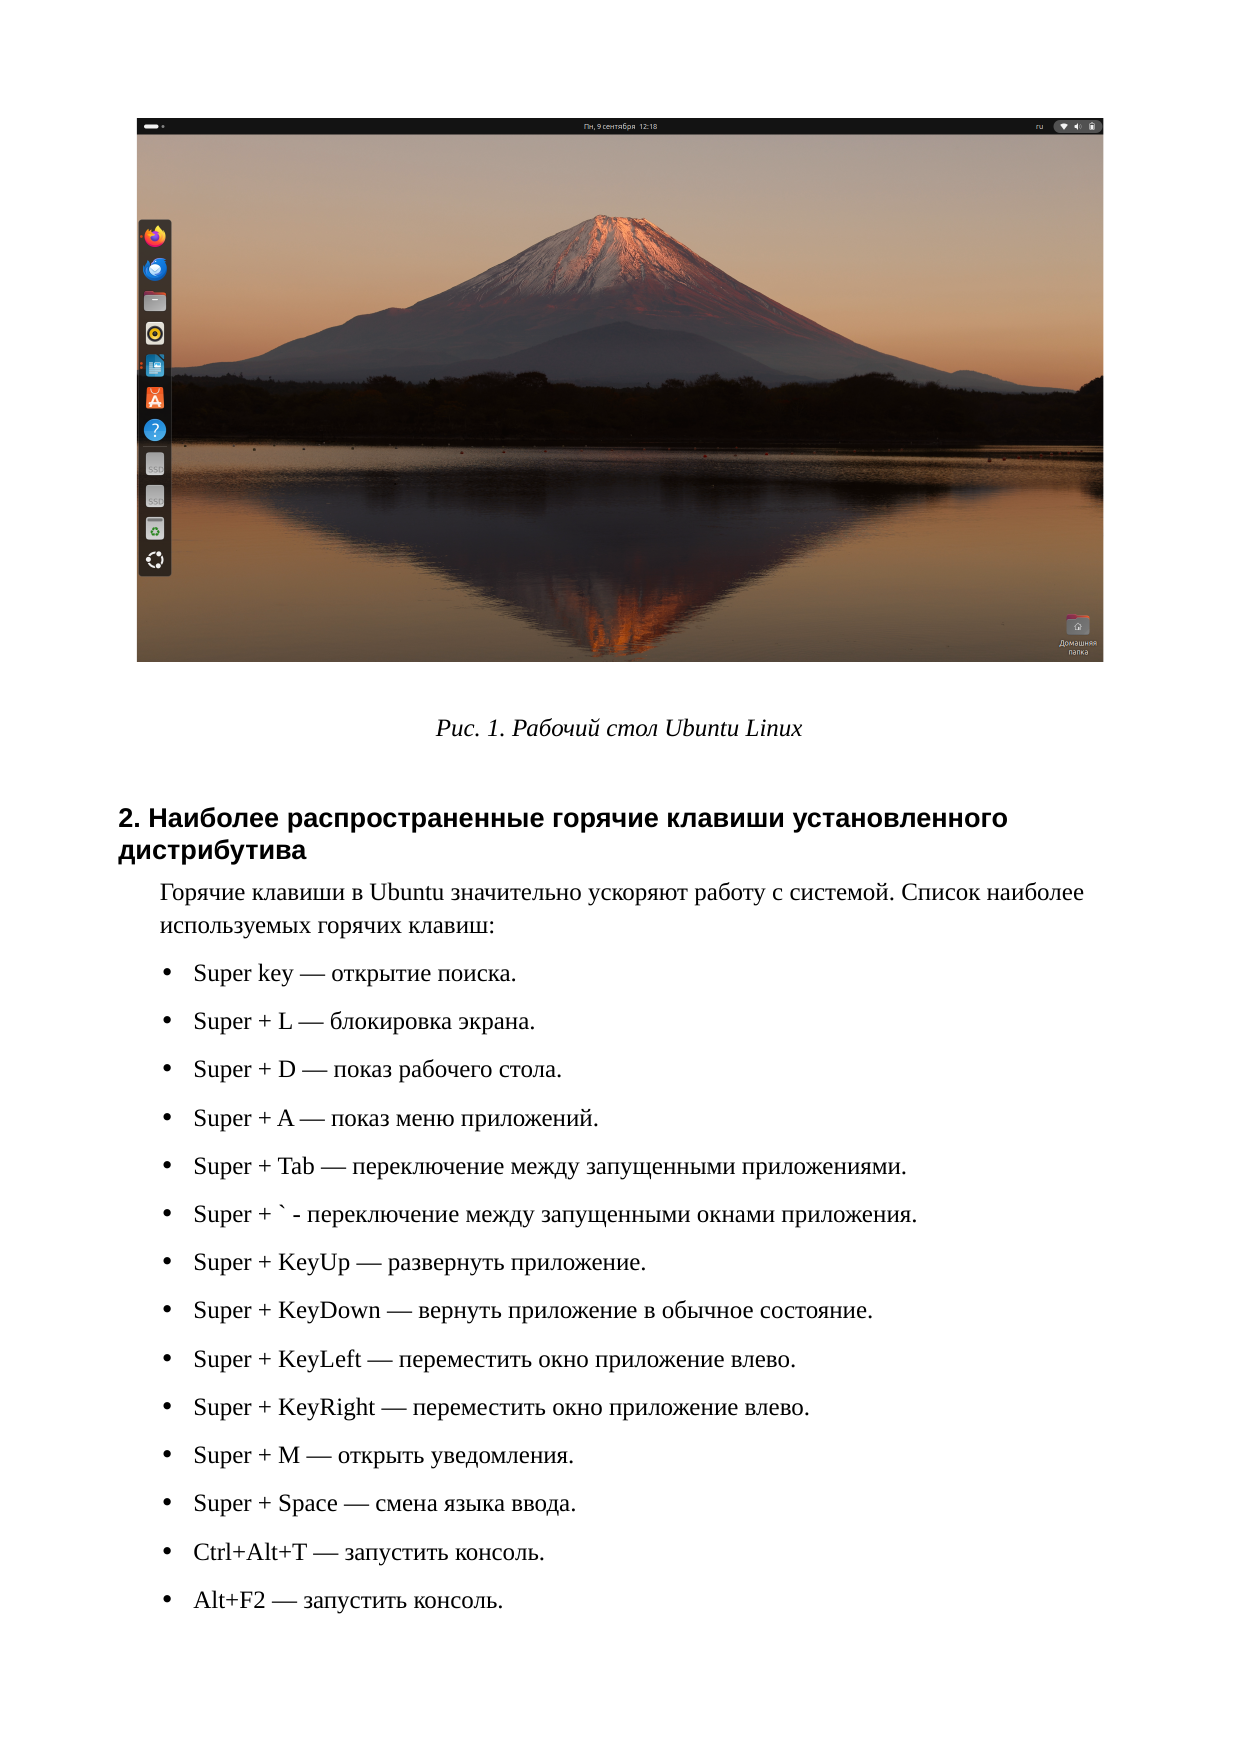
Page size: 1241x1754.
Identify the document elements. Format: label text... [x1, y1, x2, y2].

subtitle 2. Наиболее распространенные горячие клавиши установленного дистрибутива [118, 802, 1122, 865]
picture [136, 118, 1104, 662]
list Super + KeyRight — переместить окно приложение влево. [159, 1392, 1122, 1421]
list Super + ` - переключение между запущенными окнами приложения. [159, 1199, 1122, 1228]
list Super + M — открыть уведомления. [159, 1440, 1122, 1469]
list Super + KeyDown — вернуть приложение в обычное состояние. [159, 1296, 1122, 1325]
list Super + Tab — переключение между запущенными приложениями. [159, 1151, 1122, 1180]
list Super key — открытие поиска. [159, 958, 1122, 987]
list Alt+F2 — запустить консоль. [159, 1585, 1122, 1614]
list Super + Space — смена языка ввода. [159, 1488, 1122, 1518]
text Горячие клавиши в Ubuntu значительно ускоряют работу с системой. Список наиболее используемых горячих клавиш: [159, 877, 1122, 939]
list Super + L — блокировка экрана. [159, 1006, 1122, 1036]
text Рис. 1. Рабочий стол Ubuntu Linux [118, 713, 1122, 742]
list Super + KeyUp — развернуть приложение. [159, 1247, 1122, 1277]
list Super + A — показ меню приложений. [159, 1103, 1122, 1132]
list Super + KeyLeft — переместить окно приложение влево. [159, 1344, 1122, 1373]
list Super + D — показ рабочего стола. [159, 1054, 1122, 1084]
list Ctrl+Alt+T — запустить консоль. [159, 1537, 1122, 1566]
